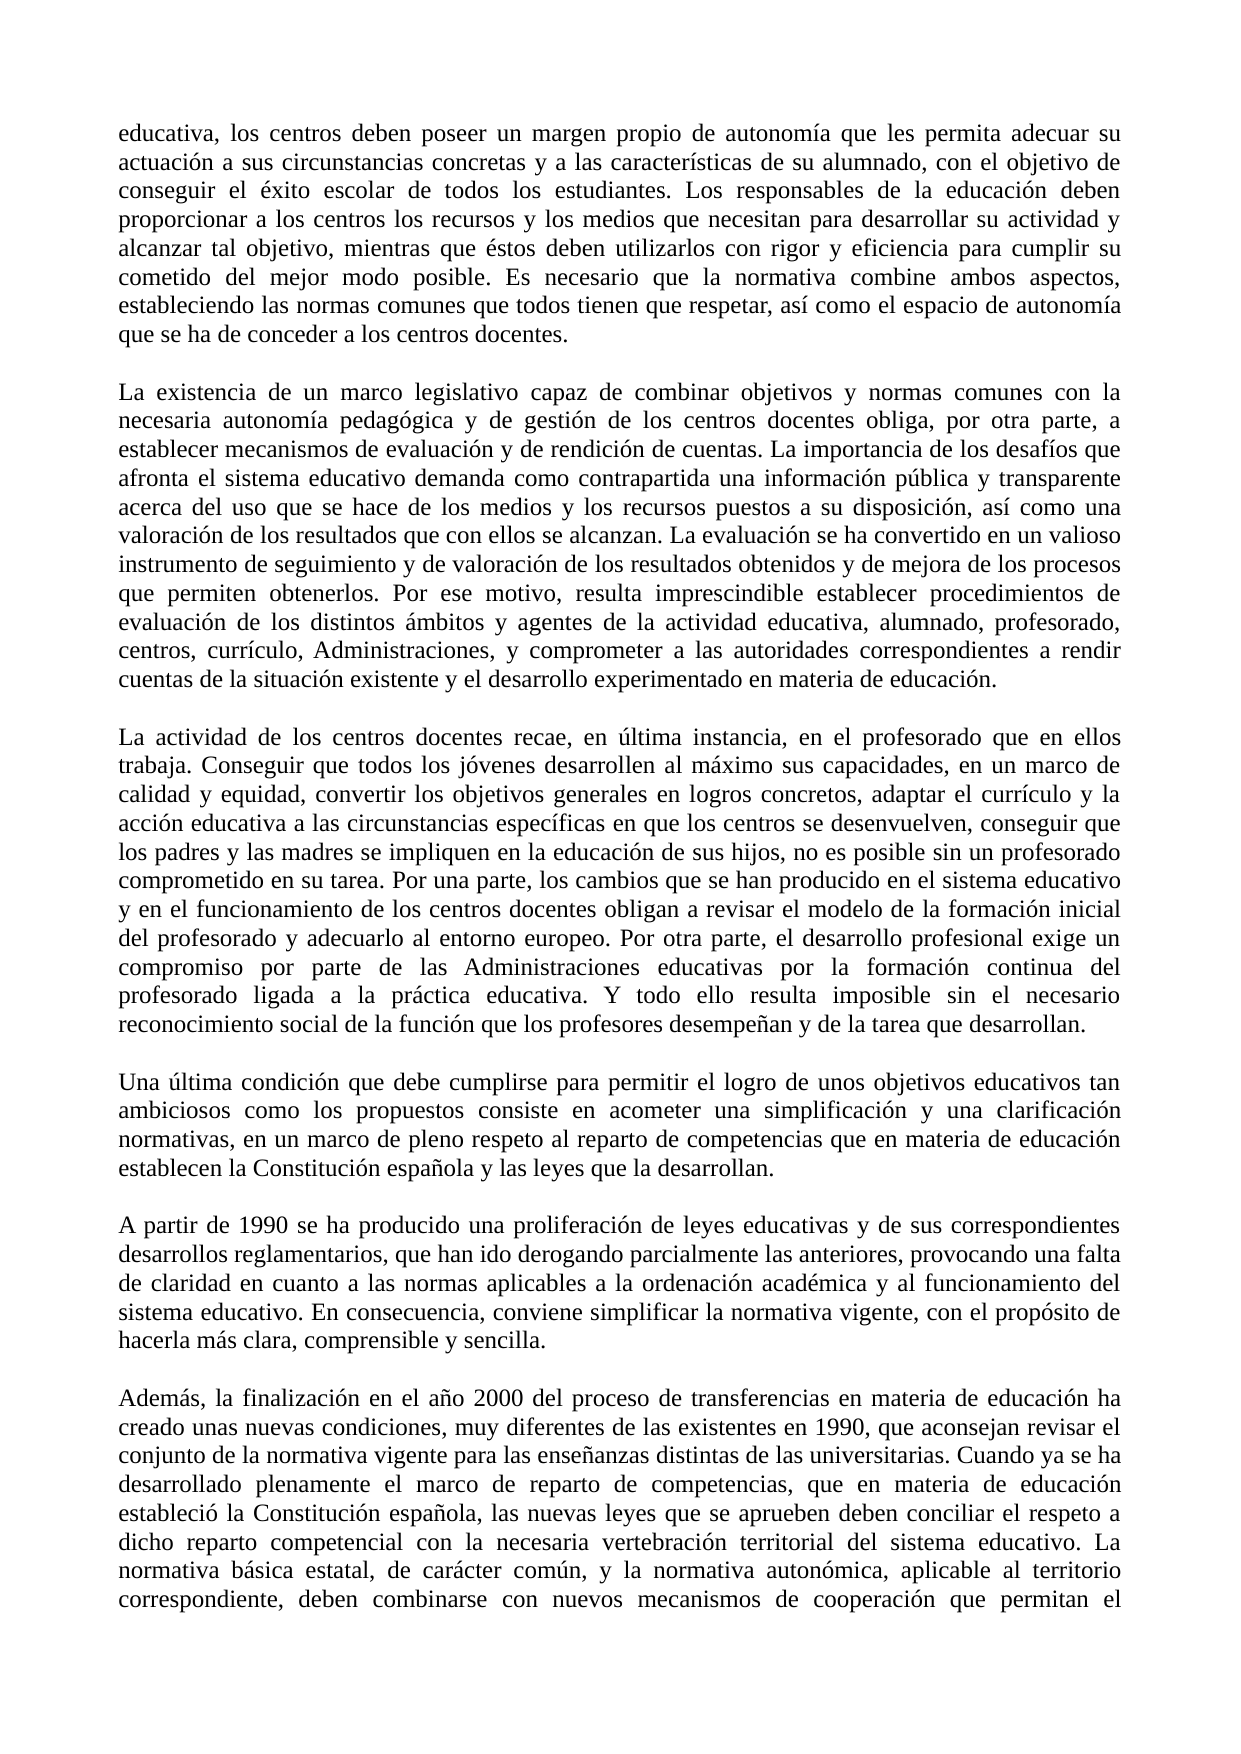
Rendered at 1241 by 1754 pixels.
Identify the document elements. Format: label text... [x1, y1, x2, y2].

text La actividad de los centros docentes recae, en última instancia, en el profesorado que en ellos trabaja. Conseguir que todos los jóvenes desarrollen al máximo sus capacidades, en un marco de calidad y equidad, convertir los objetivos generales en logros concretos, adaptar el currículo y la acción educativa a las circunstancias específicas en que los centros se desenvuelven, conseguir que los padres y las madres se impliquen en la educación de sus hijos, no es posible sin un profesorado comprometido en su tarea. Por una parte, los cambios que se han producido en el sistema educativo y en el funcionamiento de los centros docentes obligan a revisar el modelo de la formación inicial del profesorado y adecuarlo al entorno europeo. Por otra parte, el desarrollo profesional exige un compromiso por parte de las Administraciones educativas por la formación continua del profesorado ligada a la práctica educativa. Y todo ello resulta imposible sin el necesario reconocimiento social de la función que los profesores desempeñan y de la tarea que desarrollan. [118, 722, 1122, 1038]
text Además, la finalización en el año 2000 del proceso de transferencias en materia de educación ha creado unas nuevas condiciones, muy diferentes de las existentes en 1990, que aconsejan revisar el conjunto de la normativa vigente para las enseñanzas distintas de las universitarias. Cuando ya se ha desarrollado plenamente el marco de reparto de competencias, que en materia de educación estableció la Constitución española, las nuevas leyes que se aprueben deben conciliar el respeto a dicho reparto competencial con la necesaria vertebración territorial del sistema educativo. La normativa básica estatal, de carácter común, y la normativa autonómica, aplicable al territorio correspondiente, deben combinarse con nuevos mecanismos de cooperación que permitan el [118, 1383, 1122, 1613]
text La existencia de un marco legislativo capaz de combinar objetivos y normas comunes con la necesaria autonomía pedagógica y de gestión de los centros docentes obliga, por otra parte, a establecer mecanismos de evaluación y de rendición de cuentas. La importancia de los desafíos que afronta el sistema educativo demanda como contrapartida una información pública y transparente acerca del uso que se hace de los medios y los recursos puestos a su disposición, así como una valoración de los resultados que con ellos se alcanzan. La evaluación se ha convertido en un valioso instrumento de seguimiento y de valoración de los resultados obtenidos y de mejora de los procesos que permiten obtenerlos. Por ese motivo, resulta imprescindible establecer procedimientos de evaluación de los distintos ámbitos y agentes de la actividad educativa, alumnado, profesorado, centros, currículo, Administraciones, y comprometer a las autoridades correspondientes a rendir cuentas de la situación existente y el desarrollo experimentado en materia de educación. [118, 377, 1122, 693]
text Una última condición que debe cumplirse para permitir el logro de unos objetivos educativos tan ambiciosos como los propuestos consiste en acometer una simplificación y una clarificación normativas, en un marco de pleno respeto al reparto de competencias que en materia de educación establecen la Constitución española y las leyes que la desarrollan. [118, 1067, 1122, 1182]
text A partir de 1990 se ha producido una proliferación de leyes educativas y de sus correspondientes desarrollos reglamentarios, que han ido derogando parcialmente las anteriores, provocando una falta de claridad en cuanto a las normas aplicables a la ordenación académica y al funcionamiento del sistema educativo. En consecuencia, conviene simplificar la normativa vigente, con el propósito de hacerla más clara, comprensible y sencilla. [118, 1211, 1122, 1354]
text educativa, los centros deben poseer un margen propio de autonomía que les permita adecuar su actuación a sus circunstancias concretas y a las características de su alumnado, con el objetivo de conseguir el éxito escolar de todos los estudiantes. Los responsables de la educación deben proporcionar a los centros los recursos y los medios que necesitan para desarrollar su actividad y alcanzar tal objetivo, mientras que éstos deben utilizarlos con rigor y eficiencia para cumplir su cometido del mejor modo posible. Es necesario que la normativa combine ambos aspectos, estableciendo las normas comunes que todos tienen que respetar, así como el espacio de autonomía que se ha de conceder a los centros docentes. [118, 118, 1122, 348]
